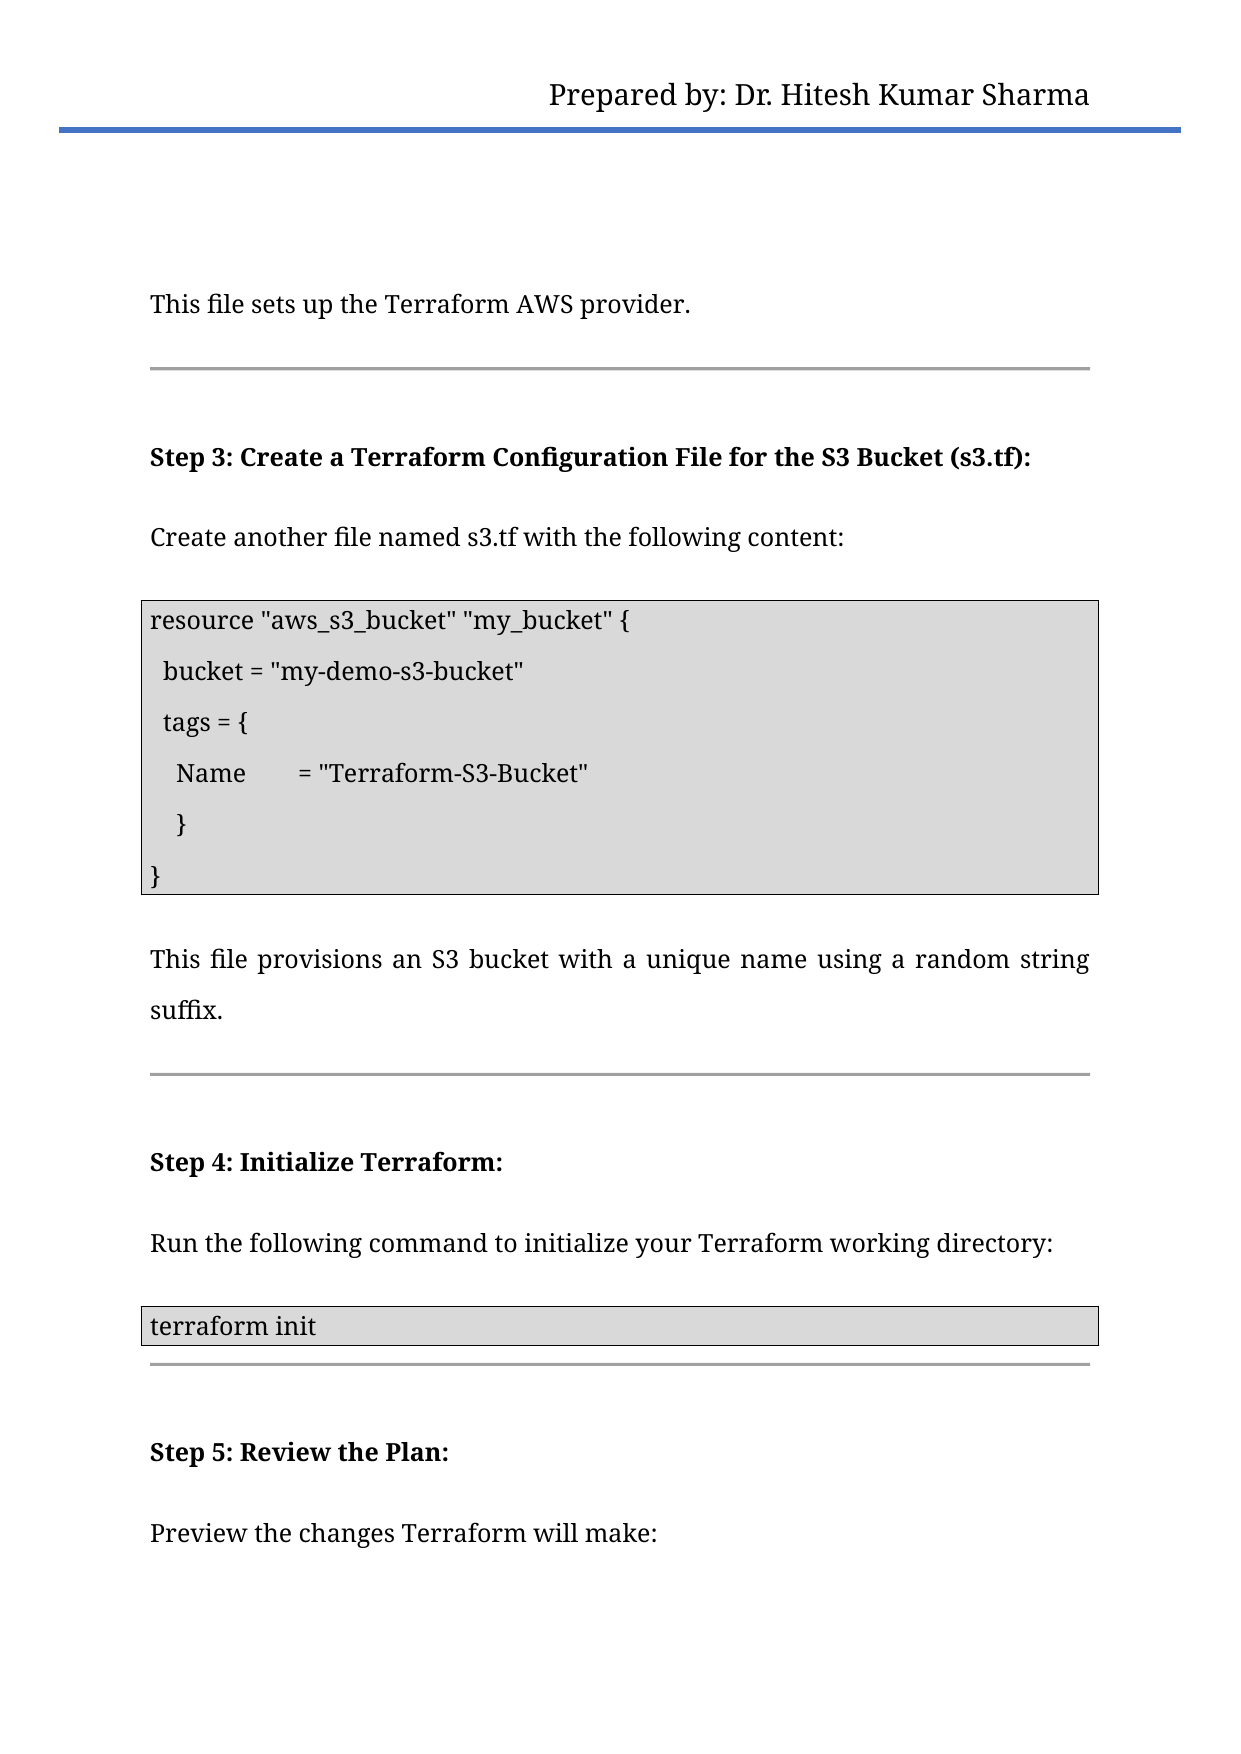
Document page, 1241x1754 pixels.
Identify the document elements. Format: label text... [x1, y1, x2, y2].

text bucket = "my-demo-s3-bucket" [142, 651, 1098, 688]
text terraform init [142, 1307, 1098, 1345]
text Run the following command to initialize your Terraform working directory: [150, 1225, 1090, 1259]
text This file sets up the Terraform AWS provider. [150, 287, 1090, 321]
text } [142, 855, 1098, 894]
text This file provisions an S3 bucket with a unique name using a random string suffix. [150, 942, 1090, 1027]
text Name = "Terraform-S3-Bucket" [142, 753, 1098, 790]
text } [142, 804, 1098, 841]
text Create another file named s3.tf with the following content: [150, 520, 1090, 554]
text Preview the changes Terraform will make: [150, 1515, 1090, 1549]
text tags = { [142, 702, 1098, 739]
text resource "aws_s3_bucket" "my_bucket" { [142, 601, 1098, 637]
text Step 5: Review the Plan: [150, 1435, 1090, 1469]
text Step 3: Create a Terraform Configuration File for the S3 Bucket (s3.tf): [150, 439, 1090, 473]
text Step 4: Initialize Terraform: [150, 1145, 1090, 1179]
